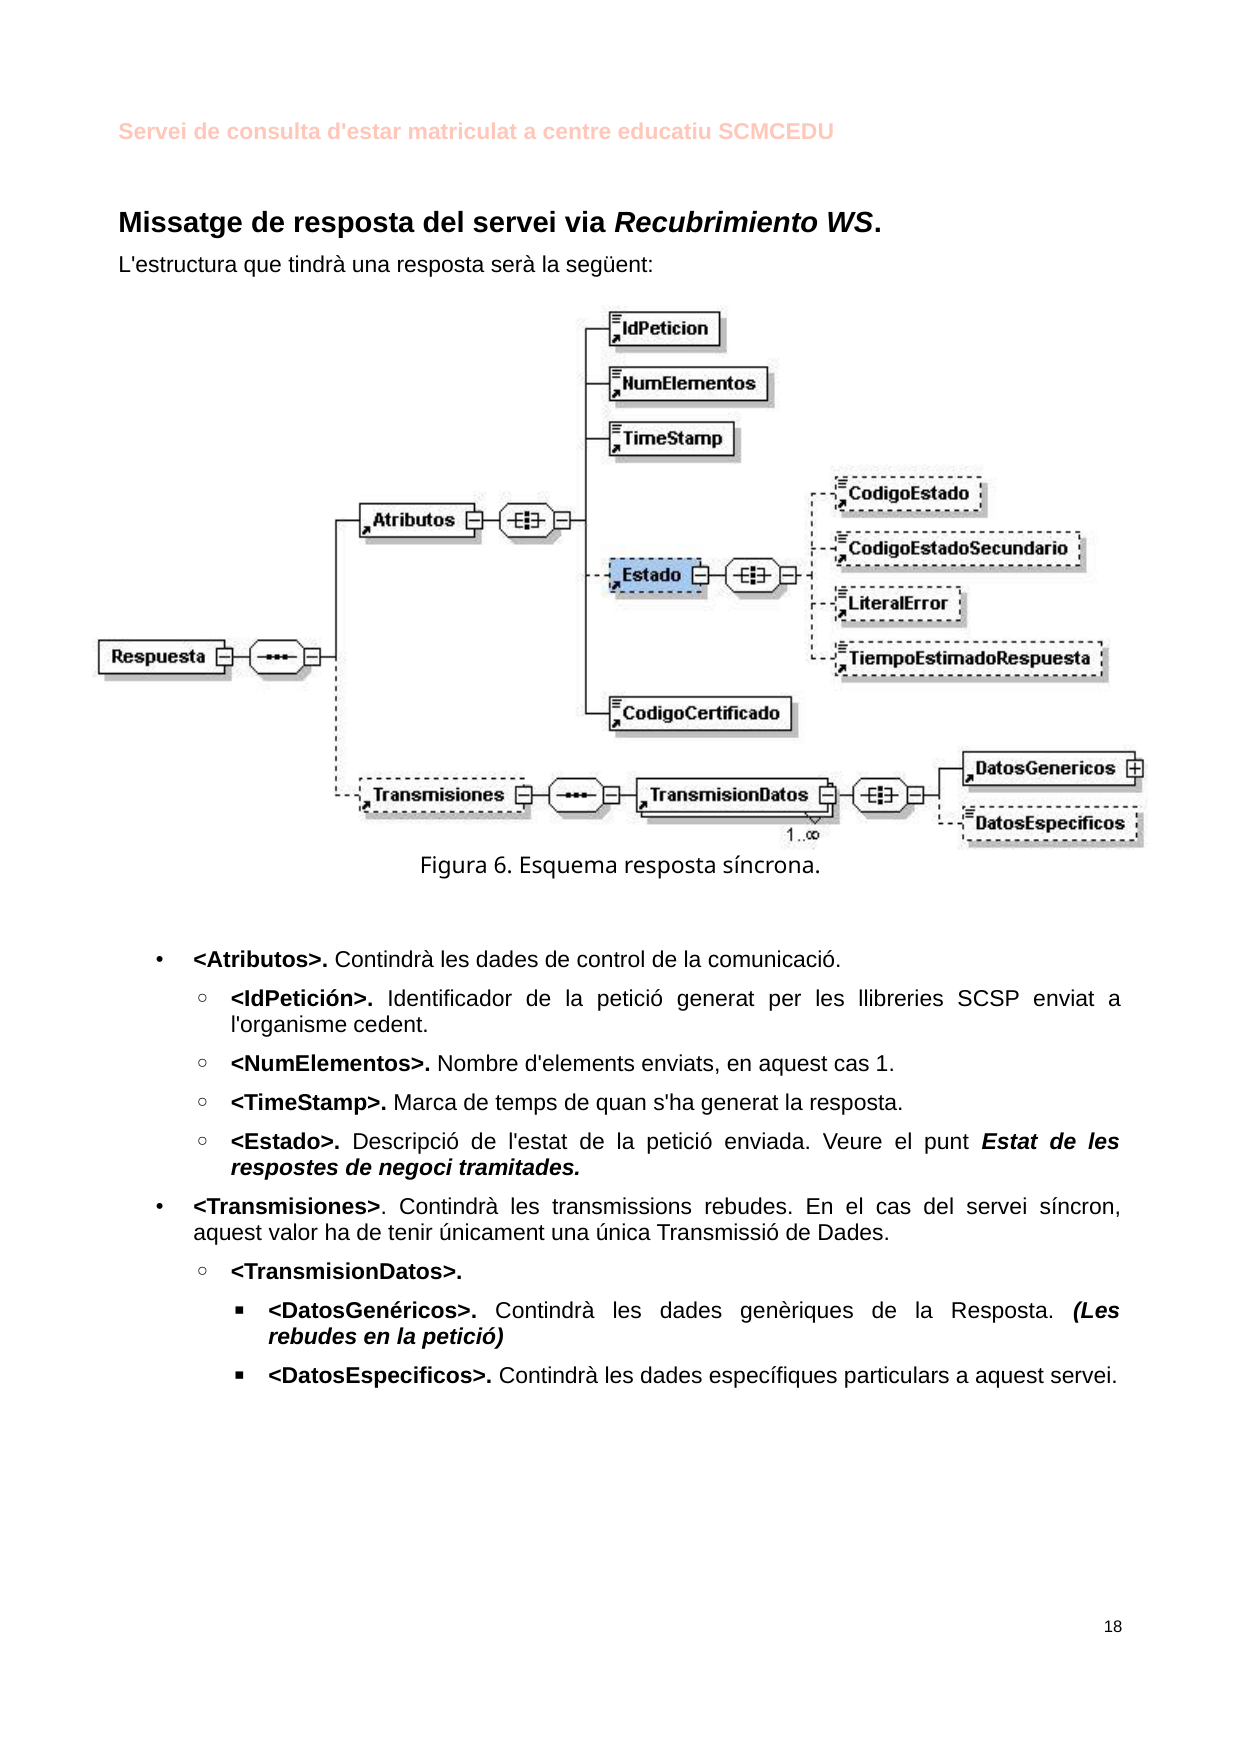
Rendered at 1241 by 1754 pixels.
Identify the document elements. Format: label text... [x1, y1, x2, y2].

list <Estado>. Descripció de l'estat de la petició enviada. Veure el punt Estat de les respostes de negoci tramitades. [193, 1128, 1122, 1180]
text L'estructura que tindrà una resposta serà la següent: [118, 251, 1122, 278]
list <NumElementos>. Nombre d'elements enviats, en aquest cas 1. [193, 1050, 1122, 1076]
list <Transmisiones>. Contindrà les transmissions rebudes. En el cas del servei síncron, aquest valor ha de tenir únicament una única Transmissió de Dades. [156, 1193, 1122, 1246]
subtitle Missatge de resposta del servei via Recubrimiento WS. [118, 205, 1122, 239]
list <TransmisionDatos>. [193, 1258, 1122, 1284]
list <DatosEspecificos>. Contindrà les dades específiques particulars a aquest servei. [231, 1362, 1122, 1388]
list <TimeStamp>. Marca de temps de quan s'ha generat la resposta. [193, 1089, 1122, 1115]
list <DatosGenéricos>. Contindrà les dades genèriques de la Resposta. (Les rebudes en la petició) [231, 1297, 1122, 1350]
list <Atributos>. Contindrà les dades de control de la comunicació. [156, 946, 1122, 972]
text Figura 6. Esquema resposta síncrona. [118, 850, 1122, 881]
list <IdPetición>. Identificador de la petició generat per les llibreries SCSP enviat a l'organisme cedent. [193, 985, 1122, 1037]
